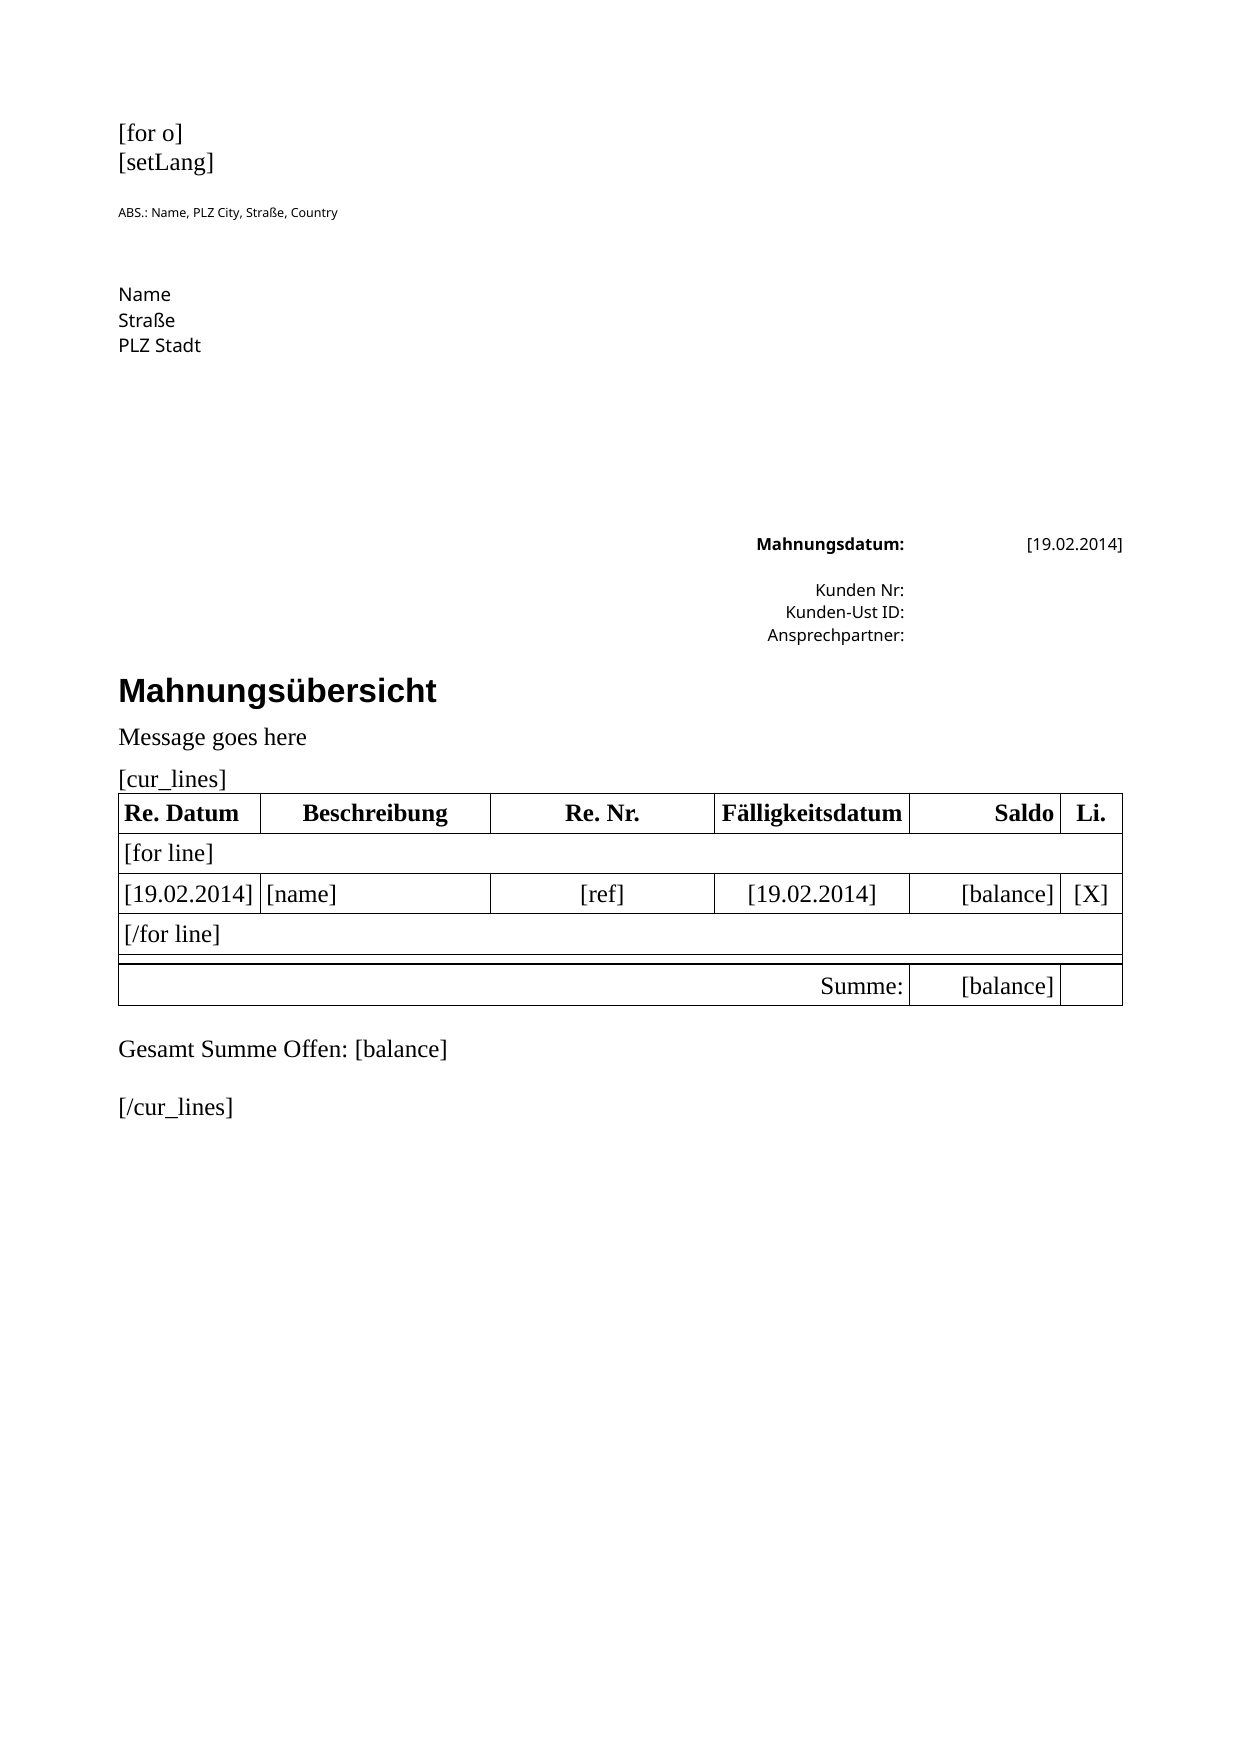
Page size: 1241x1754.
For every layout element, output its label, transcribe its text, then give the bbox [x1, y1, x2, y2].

table_header Beschreibung [261, 794, 490, 833]
text Message goes here [118, 722, 1122, 751]
text [/cur_lines] [118, 1092, 1122, 1121]
table_cell [/for line] [119, 914, 1122, 954]
table_header Mahnungsdatum: [723, 533, 909, 555]
text ABS.: Name, PLZ City, Straße, Country [118, 204, 619, 221]
table_cell Kunden Nr: [723, 578, 909, 601]
text [cur_lines] [118, 764, 1122, 792]
subtitle Mahnungsübersicht [118, 671, 1122, 710]
table_cell [name] [261, 874, 490, 913]
table_header Re. Datum [119, 794, 260, 833]
table_cell [balance] [910, 874, 1060, 913]
table_cell Ansprechpartner: [723, 624, 909, 646]
table_header [19.02.2014] [909, 533, 1123, 555]
table_cell [119, 955, 1122, 963]
table_cell <o.partner_id.user_id.name> [909, 624, 1123, 646]
table_cell [19.02.2014] [119, 874, 260, 913]
text Gesamt Summe Offen: [balance] [118, 1034, 1122, 1063]
table_cell <o.partner_id.ref> [909, 578, 1123, 601]
table_header Re. Nr. [491, 794, 714, 833]
table_cell [723, 555, 909, 578]
table_cell [19.02.2014] [715, 874, 909, 913]
table_cell [ref] [491, 874, 714, 913]
table_cell <o.partner_id.vat> [909, 601, 1123, 623]
table_cell [for line] [119, 834, 1122, 873]
table_cell [balance] [910, 965, 1060, 1005]
table_header Saldo [910, 794, 1060, 833]
table_cell [909, 555, 1123, 578]
text [for o] [118, 118, 1122, 147]
table_cell Kunden-Ust ID: [723, 601, 909, 623]
table_cell [X] [1061, 874, 1122, 913]
table_cell Summe: [119, 965, 909, 1005]
text [setLang] [118, 147, 1122, 176]
table_header Li. [1061, 794, 1122, 833]
table_header Fälligkeitsdatum [715, 794, 909, 833]
table_cell [1061, 965, 1122, 1005]
text Name Straße PLZ Stadt [118, 282, 620, 358]
